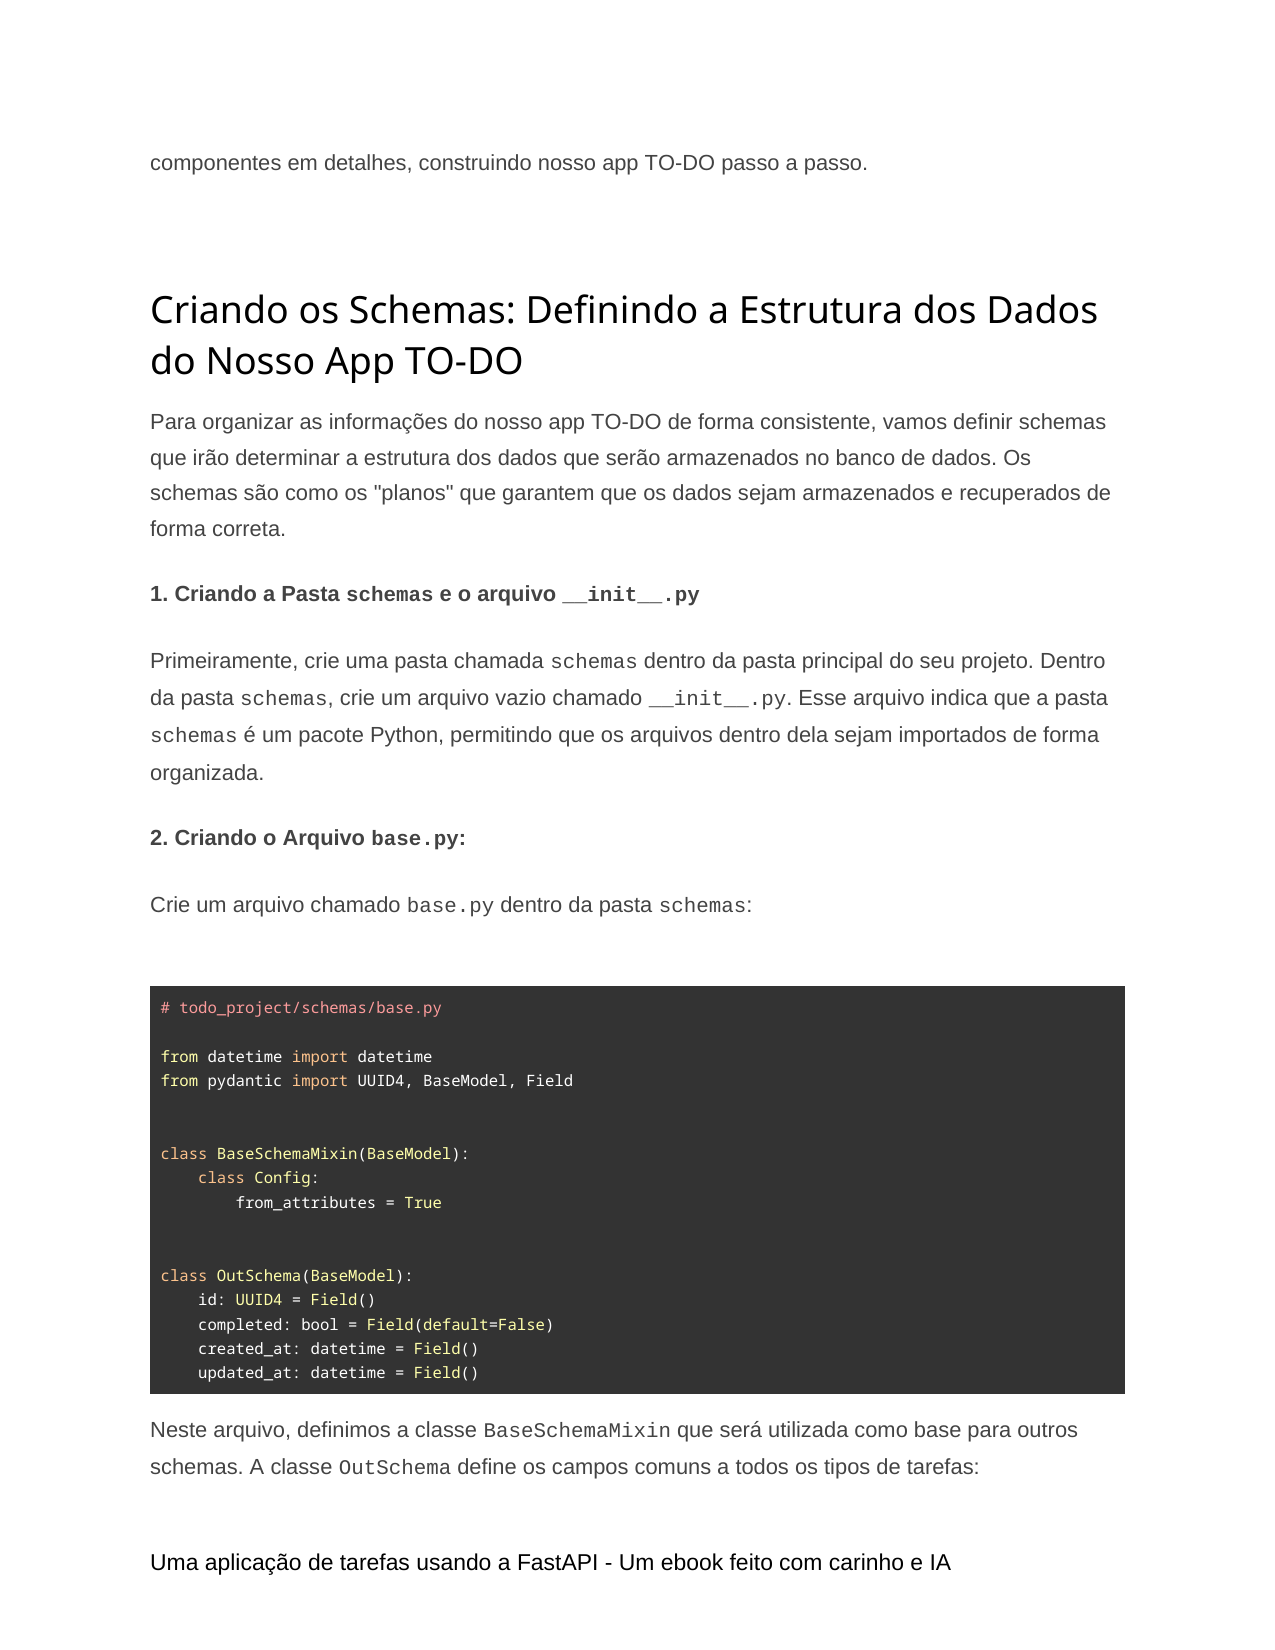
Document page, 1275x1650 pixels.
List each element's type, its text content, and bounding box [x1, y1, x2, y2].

text Neste arquivo, definimos a classe BaseSchemaMixin que será utilizada como base para outros schemas. A classe OutSchema define os campos comuns a todos os tipos de tarefas: [150, 1417, 1125, 1481]
text Para organizar as informações do nosso app TO-DO de forma consistente, vamos definir schemas que irão determinar a estrutura dos dados que serão armazenados no banco de dados. Os schemas são como os "planos" que garantem que os dados sejam armazenados e recuperados de forma correta. [150, 409, 1125, 541]
text componentes em detalhes, construindo nosso app TO-DO passo a passo. [150, 150, 1125, 175]
subtitle Criando os Schemas: Definindo a Estrutura dos Dados do Nosso App TO-DO [150, 284, 1125, 386]
table_header # todo_project/schemas/base.py from datetime import datetime from pydantic import UUID4, BaseModel, Field class BaseSchemaMixin(BaseModel): class Config: from_attributes = True class OutSchema(BaseModel): id: UUID4 = Field() completed: bool = Field(default=False) created_at: datetime = Field() updated_at: datetime = Field() [150, 986, 1125, 1394]
text 1. Criando a Pasta schemas e o arquivo __init__.py [150, 581, 1125, 607]
text Crie um arquivo chamado base.py dentro da pasta schemas: [150, 892, 1125, 918]
text Primeiramente, crie uma pasta chamada schemas dentro da pasta principal do seu projeto. Dentro da pasta schemas, crie um arquivo vazio chamado __init__.py. Esse arquivo indica que a pasta schemas é um pacote Python, permitindo que os arquivos dentro dela sejam importados de forma organizada. [150, 648, 1125, 785]
text 2. Criando o Arquivo base.py: [150, 824, 1125, 851]
